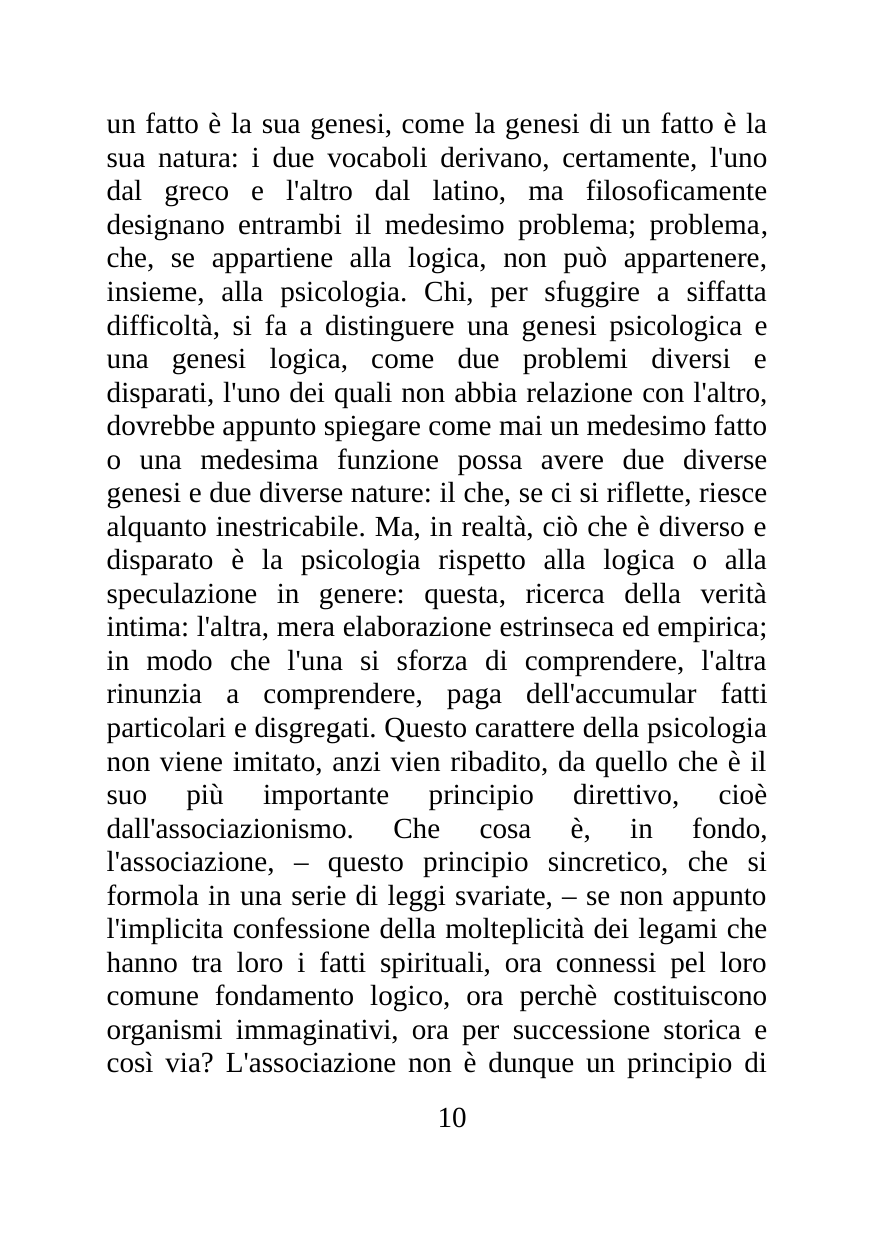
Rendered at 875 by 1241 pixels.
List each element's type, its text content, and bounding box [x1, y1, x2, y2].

text un fatto è la sua genesi, come la genesi di un fatto è la sua natura: i due vocaboli derivano, certamente, l'uno dal greco e l'altro dal latino, ma filosoficamente designano entrambi il medesimo problema; problema, che, se appartiene alla logica, non può appartenere, insieme, alla psicologia. Chi, per sfuggire a siffatta difficoltà, si fa a distinguere una genesi psicologica e una genesi logica, come due problemi diversi e disparati, l'uno dei quali non abbia relazione con l'altro, dovrebbe appunto spiegare come mai un medesimo fatto o una medesima funzione possa avere due diverse genesi e due diverse nature: il che, se ci si riflette, riesce alquanto inestricabile. Ma, in realtà, ciò che è diverso e disparato è la psicologia rispetto alla logica o alla speculazione in genere: questa, ricerca della verità intima: l'altra, mera elaborazione estrinseca ed empirica; in modo che l'una si sforza di comprendere, l'altra rinunzia a comprendere, paga dell'accumular fatti particolari e disgregati. Questo carattere della psicologia non viene imitato, anzi vien ribadito, da quello che è il suo più importante principio direttivo, cioè dall'associazionismo. Che cosa è, in fondo, l'associazione, ‒ questo principio sincretico, che si formola in una serie di leggi svariate, ‒ se non appunto l'implicita confessione della molteplicità dei legami che hanno tra loro i fatti spirituali, ora connessi pel loro comune fondamento logico, ora perchè costituiscono organismi immaginativi, ora per successione storica e così via? L'associazione non è dunque un principio di [106, 106, 768, 1079]
